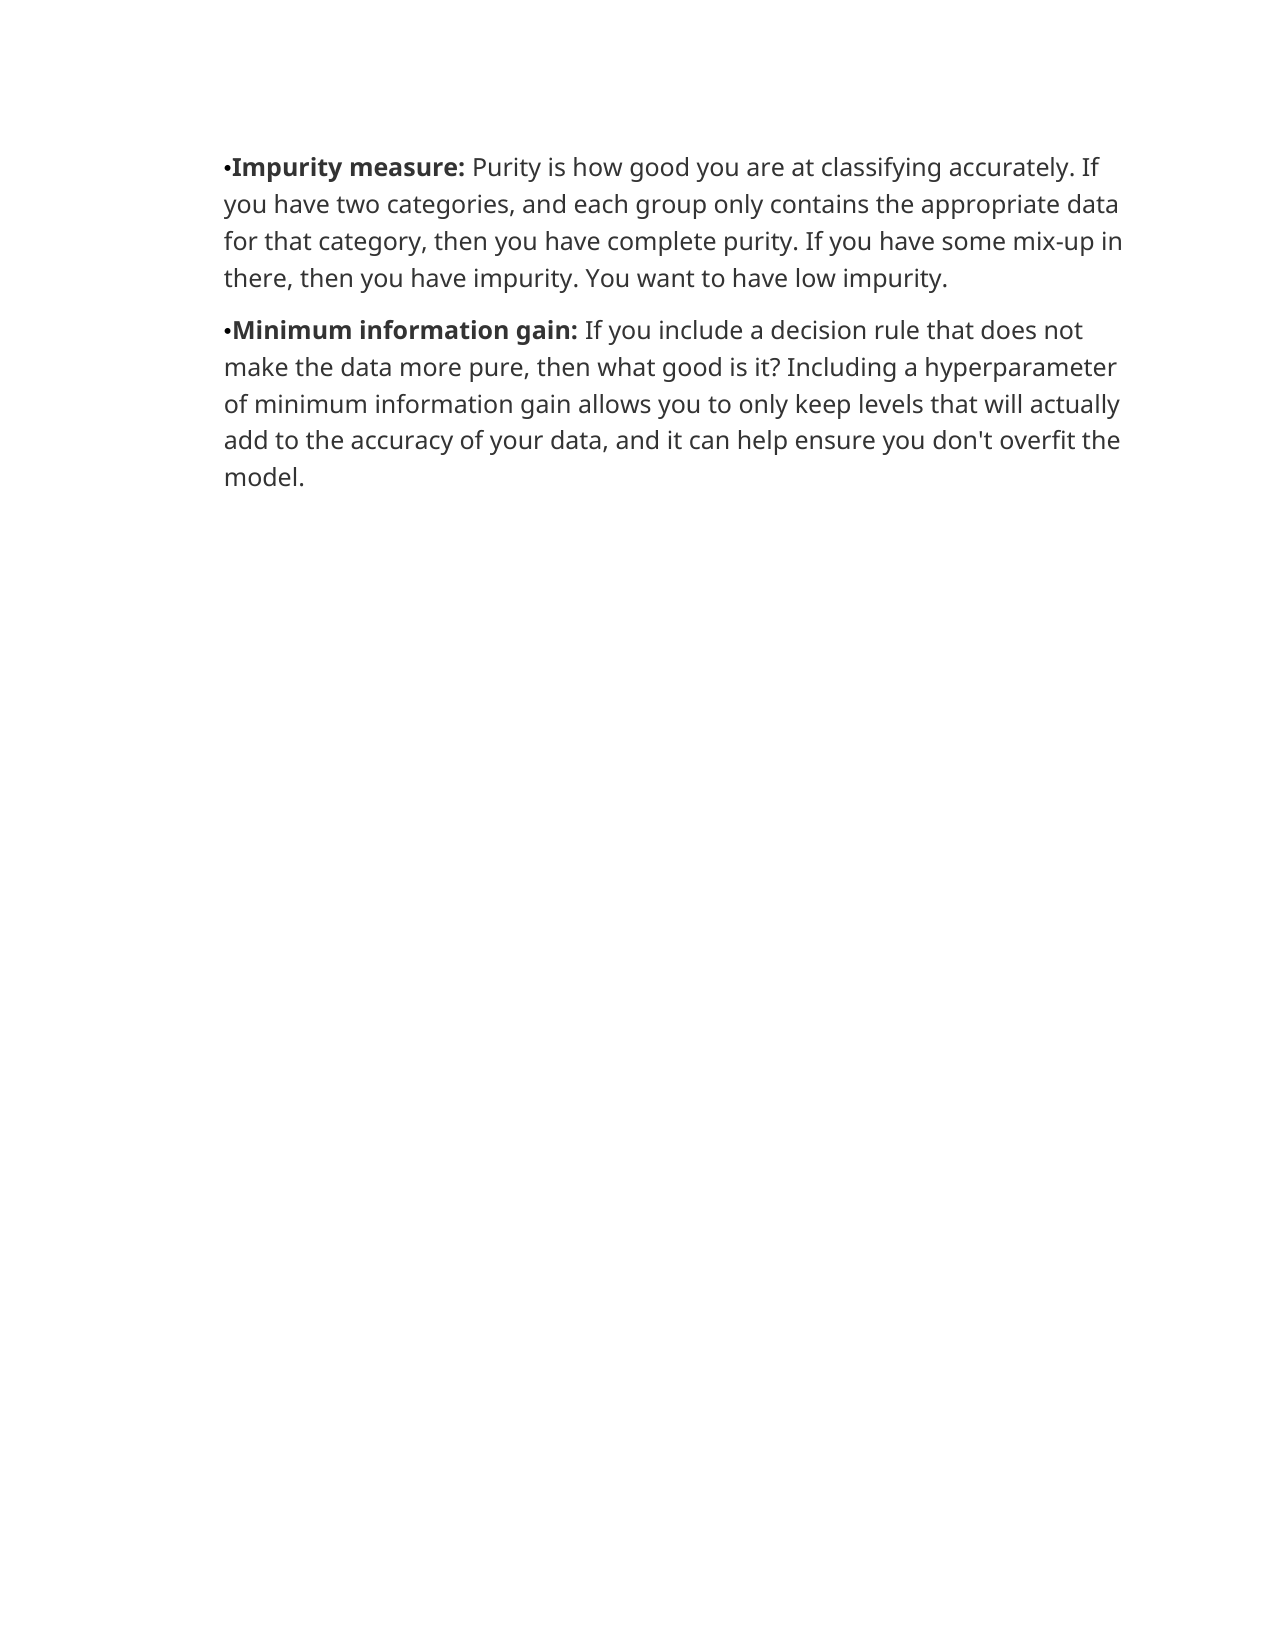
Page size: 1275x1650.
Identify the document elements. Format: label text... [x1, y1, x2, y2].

list Minimum information gain: If you include a decision rule that does not make the data more pure, then what good is it? Including a hyperparameter of minimum information gain allows you to only keep levels that will actually add to the accuracy of your data, and it can help ensure you don't overfit the model. [150, 313, 1125, 494]
list Impurity measure: Purity is how good you are at classifying accurately. If you have two categories, and each group only contains the appropriate data for that category, then you have complete purity. If you have some mix-up in there, then you have impurity. You want to have low impurity. [150, 150, 1125, 294]
